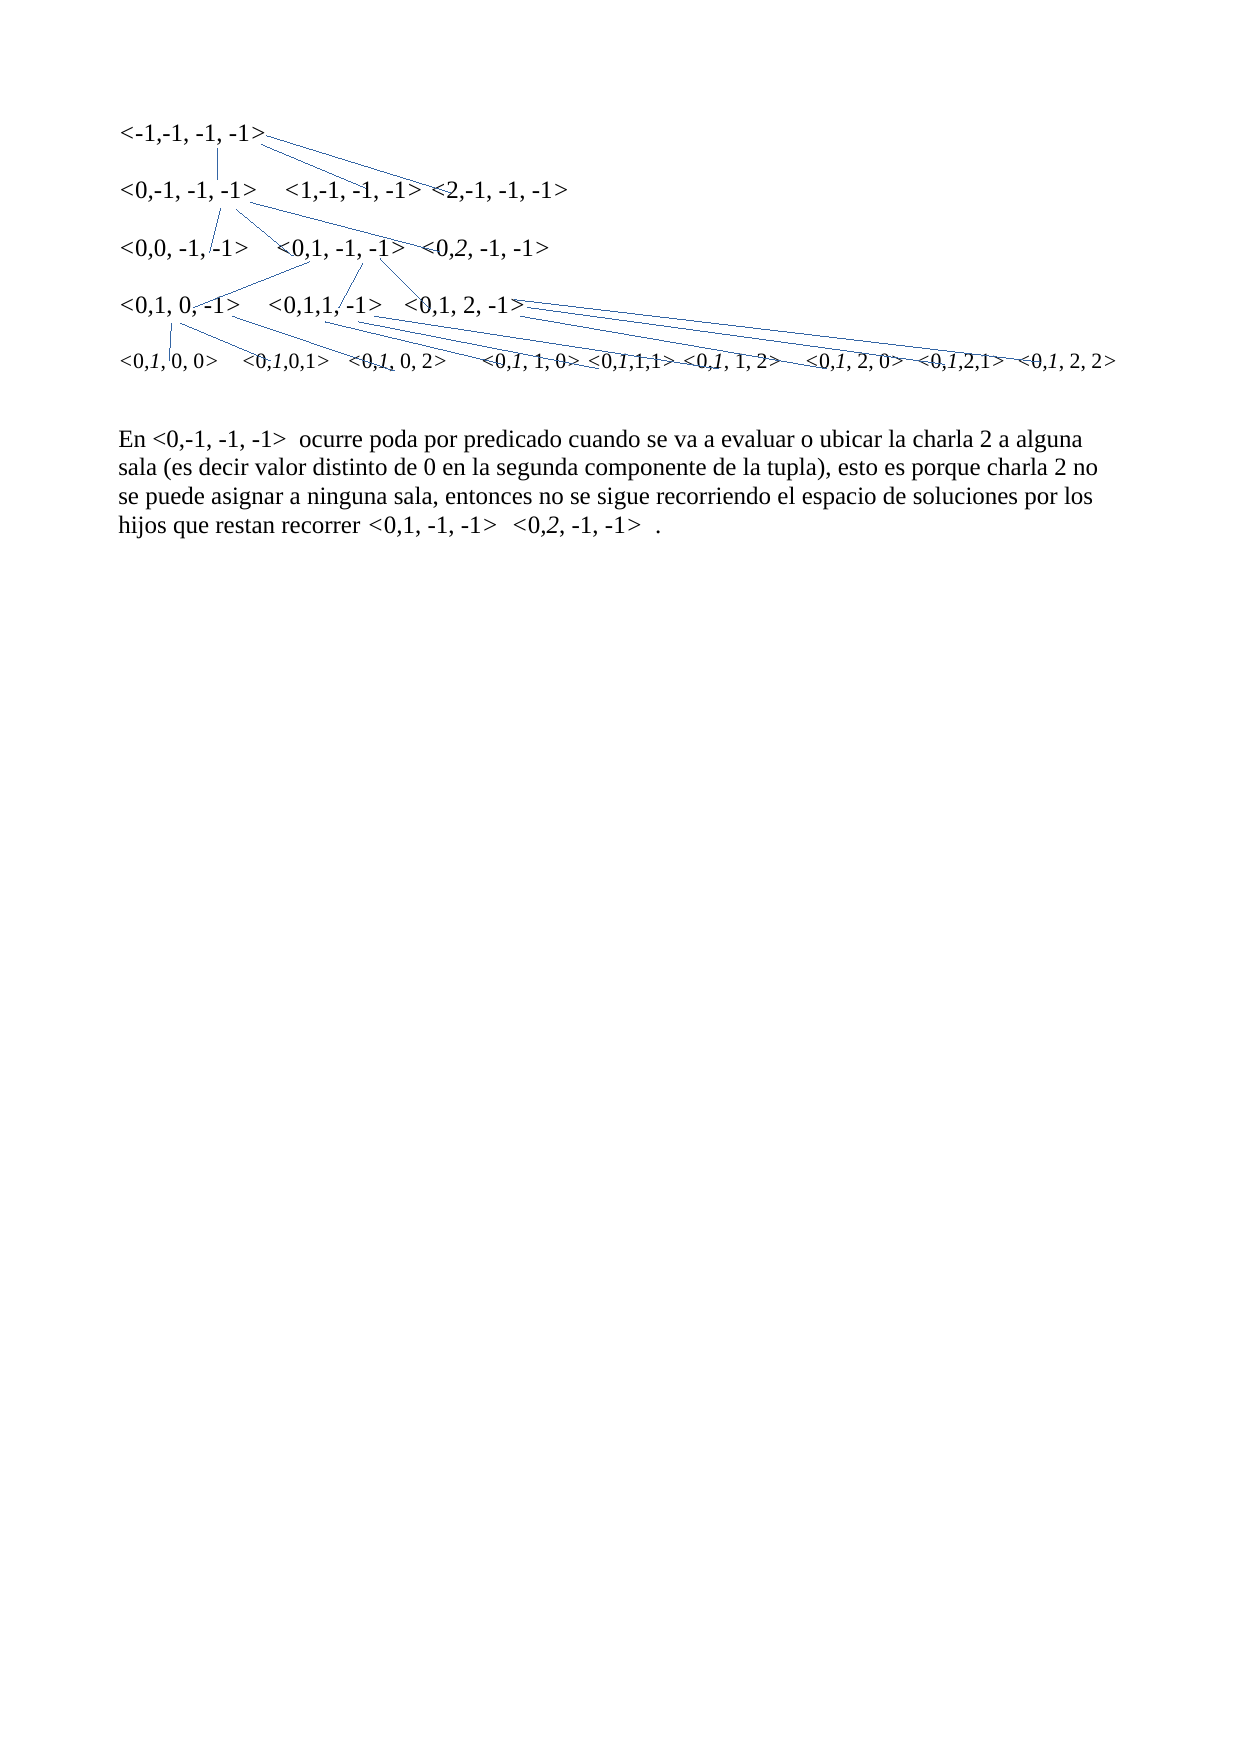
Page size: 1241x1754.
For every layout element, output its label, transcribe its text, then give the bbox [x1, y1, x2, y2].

text <0,0, -1, -1> <0,1, -1, -1> <0,2, -1, -1> [118, 233, 1122, 262]
text <0,-1, -1, -1> <1,-1, -1, -1> <2,-1, -1, -1> [118, 176, 1122, 204]
text En <0,-1, -1, -1> ocurre poda por predicado cuando se va a evaluar o ubicar la charla 2 a alguna sala (es decir valor distinto de 0 en la segunda componente de la tupla), esto es porque charla 2 no se puede asignar a ninguna sala, entonces no se sigue recorriendo el espacio de soluciones por los hijos que restan recorrer <0,1, -1, -1> <0,2, -1, -1> . [118, 424, 1122, 539]
text <0,1, 0, -1> <0,1,1, -1> <0,1, 2, -1> [118, 291, 1122, 319]
text <-1,-1, -1, -1> [118, 118, 1122, 147]
text <0,1, 0, 0> <0,1,0,1> <0,1, 0, 2> <0,1, 1, 0> <0,1,1,1> <0,1, 1, 2> <0,1, 2, 0> <0,1,2,1> <0,1, 2, 2> [118, 348, 1122, 373]
